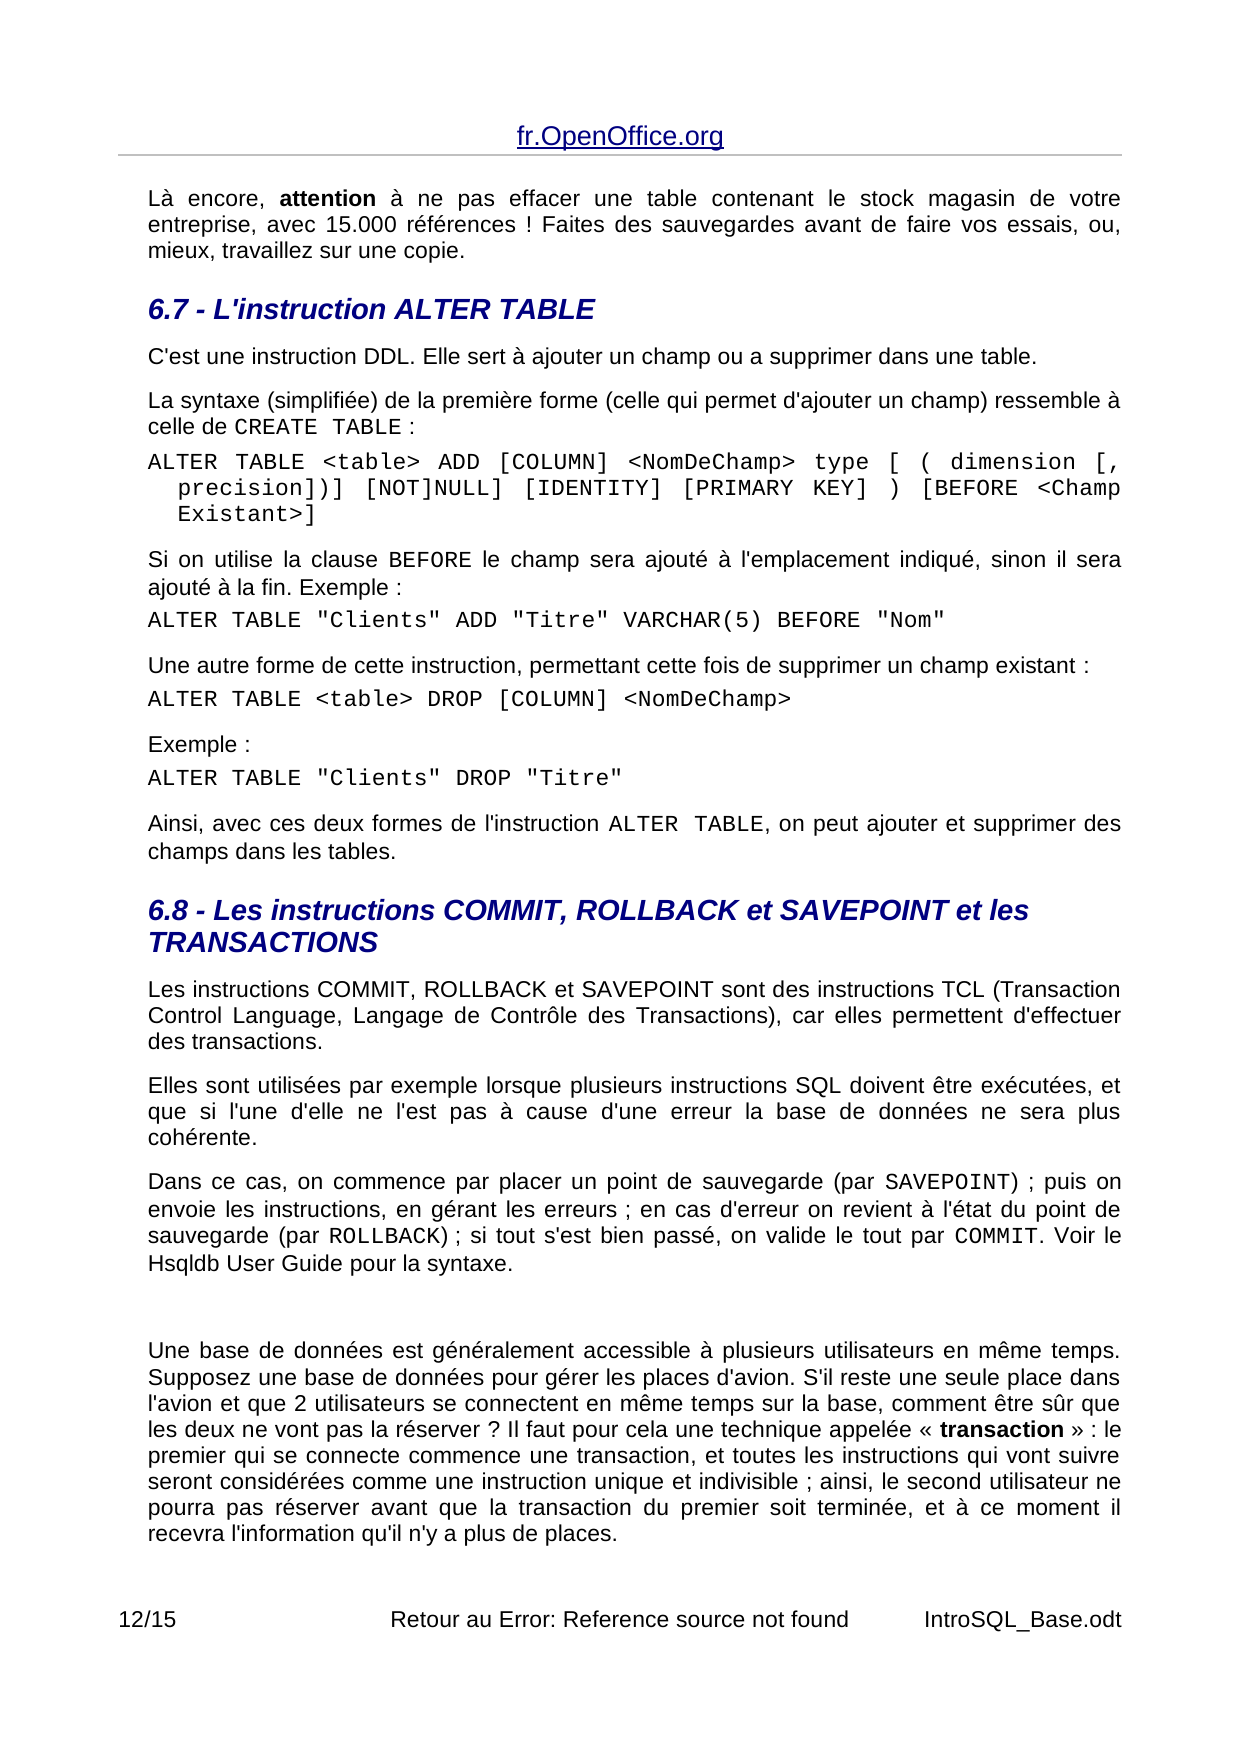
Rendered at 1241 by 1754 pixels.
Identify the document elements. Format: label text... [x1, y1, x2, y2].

text ALTER TABLE <table> DROP [COLUMN] <NomDeChamp> [148, 688, 1122, 714]
text ALTER TABLE "Clients" ADD "Titre" VARCHAR(5) BEFORE "Nom" [148, 609, 1122, 635]
text C'est une instruction DDL. Elle sert à ajouter un champ ou a supprimer dans une table. [148, 343, 1122, 369]
text ALTER TABLE "Clients" DROP "Titre" [148, 766, 1122, 792]
subtitle - L'instruction ALTER TABLE [148, 293, 1122, 326]
text Exemple : [148, 731, 1122, 757]
text La syntaxe (simplifiée) de la première forme (celle qui permet d'ajouter un champ) ressemble à celle de CREATE TABLE : [148, 387, 1122, 441]
text Ainsi, avec ces deux formes de l'instruction ALTER TABLE, on peut ajouter et supprimer des champs dans les tables. [148, 810, 1122, 864]
text Une autre forme de cette instruction, permettant cette fois de supprimer un champ existant : [148, 653, 1122, 679]
text Là encore, attention à ne pas effacer une table contenant le stock magasin de votre entreprise, avec 15.000 références ! Faites des sauvegardes avant de faire vos essais, ou, mieux, travaillez sur une copie. [148, 186, 1122, 264]
text Elles sont utilisées par exemple lorsque plusieurs instructions SQL doivent être exécutées, et que si l'une d'elle ne l'est pas à cause d'une erreur la base de données ne sera plus cohérente. [148, 1072, 1122, 1150]
text ALTER TABLE <table> ADD [COLUMN] <NomDeChamp> type [ ( dimension [, precision])] [NOT]NULL] [IDENTITY] [PRIMARY KEY] ) [BEFORE <Champ Existant>] [148, 450, 1122, 528]
text Une base de données est généralement accessible à plusieurs utilisateurs en même temps. Supposez une base de données pour gérer les places d'avion. S'il reste une seule place dans l'avion et que 2 utilisateurs se connectent en même temps sur la base, comment être sûr que les deux ne vont pas la réserver ? Il faut pour cela une technique appelée « transaction » : le premier qui se connecte commence une transaction, et toutes les instructions qui vont suivre seront considérées comme une instruction unique et indivisible ; ainsi, le second utilisateur ne pourra pas réserver avant que la transaction du premier soit terminée, et à ce moment il recevra l'information qu'il n'y a plus de places. [148, 1338, 1122, 1546]
text Si on utilise la clause BEFORE le champ sera ajouté à l'emplacement indiqué, sinon il sera ajouté à la fin. Exemple : [148, 546, 1122, 600]
text Les instructions COMMIT, ROLLBACK et SAVEPOINT sont des instructions TCL (Transaction Control Language, Langage de Contrôle des Transactions), car elles permettent d'effectuer des transactions. [148, 976, 1122, 1054]
subtitle - Les instructions COMMIT, ROLLBACK et SAVEPOINT et les TRANSACTIONS [148, 894, 1122, 959]
text Dans ce cas, on commence par placer un point de sauvegarde (par SAVEPOINT) ; puis on envoie les instructions, en gérant les erreurs ; en cas d'erreur on revient à l'état du point de sauvegarde (par ROLLBACK) ; si tout s'est bien passé, on valide le tout par COMMIT. Voir le Hsqldb User Guide pour la syntaxe. [148, 1168, 1122, 1276]
